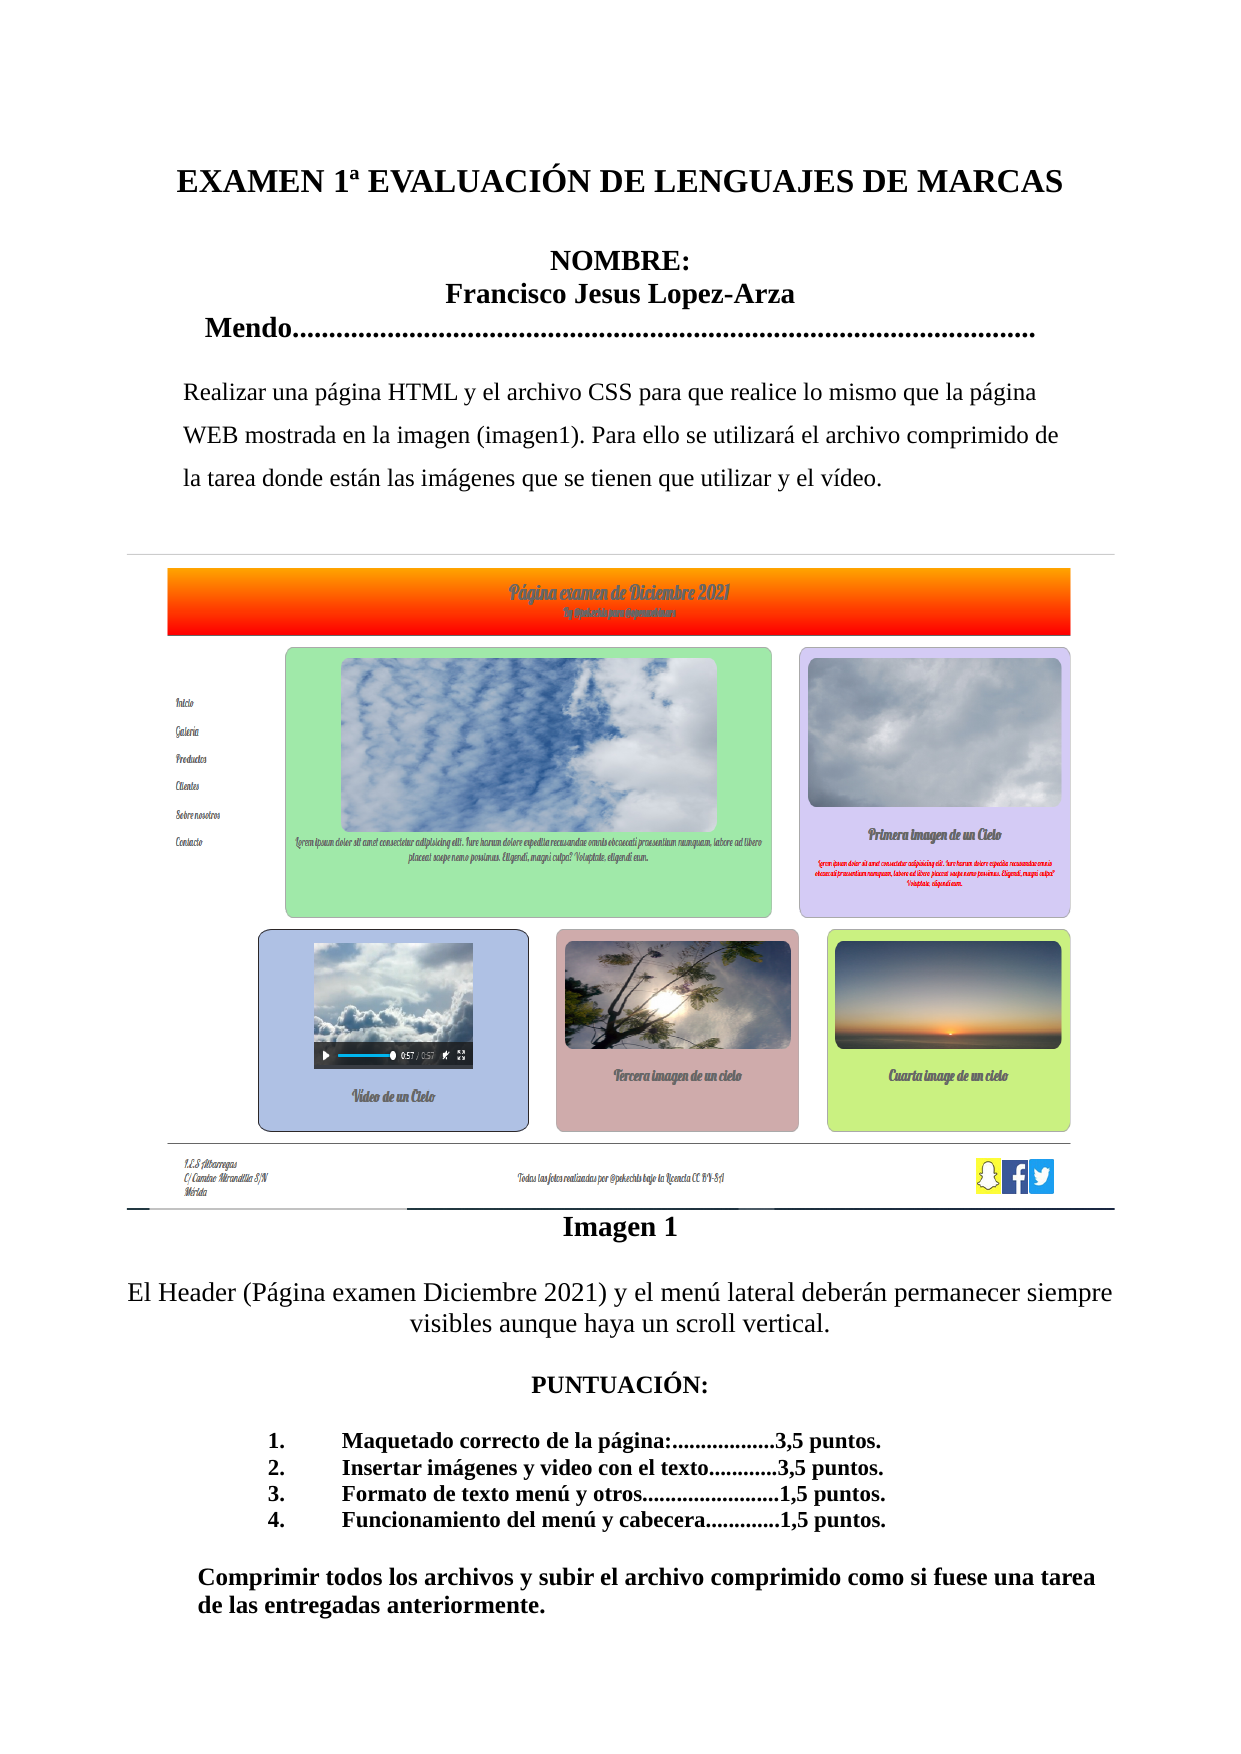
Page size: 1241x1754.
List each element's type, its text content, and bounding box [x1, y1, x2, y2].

text El Header (Página examen Diciembre 2021) y el menú lateral deberán permanecer siempre visibles aunque haya un scroll vertical. [118, 1276, 1122, 1339]
list Maquetado correcto de la página:..................3,5 puntos. [268, 1427, 1122, 1454]
text NOMBRE: [118, 243, 1122, 276]
text Realizar una página HTML y el archivo CSS para que realice lo mismo que la página WEB mostrada en la imagen (imagen1). Para ello se utilizará el archivo comprimido de la tarea donde están las imágenes que se tienen que utilizar y el vídeo. [183, 377, 1061, 492]
text PUNTUACIÓN: [118, 1370, 1122, 1399]
picture [126, 553, 1115, 1210]
list Insertar imágenes y video con el texto............3,5 puntos. [268, 1454, 1122, 1480]
text Imagen 1 [118, 540, 1122, 1243]
text EXAMEN 1ª EVALUACIÓN DE LENGUAJES DE MARCAS [118, 161, 1122, 199]
text Comprimir todos los archivos y subir el archivo comprimido como si fuese una tarea de las entregadas anteriormente. [197, 1562, 1122, 1619]
list Formato de texto menú y otros........................1,5 puntos. [268, 1480, 1122, 1506]
list Funcionamiento del menú y cabecera.............1,5 puntos. [268, 1506, 1122, 1533]
text Francisco Jesus Lopez-Arza Mendo...................................................................................................... [118, 276, 1122, 343]
